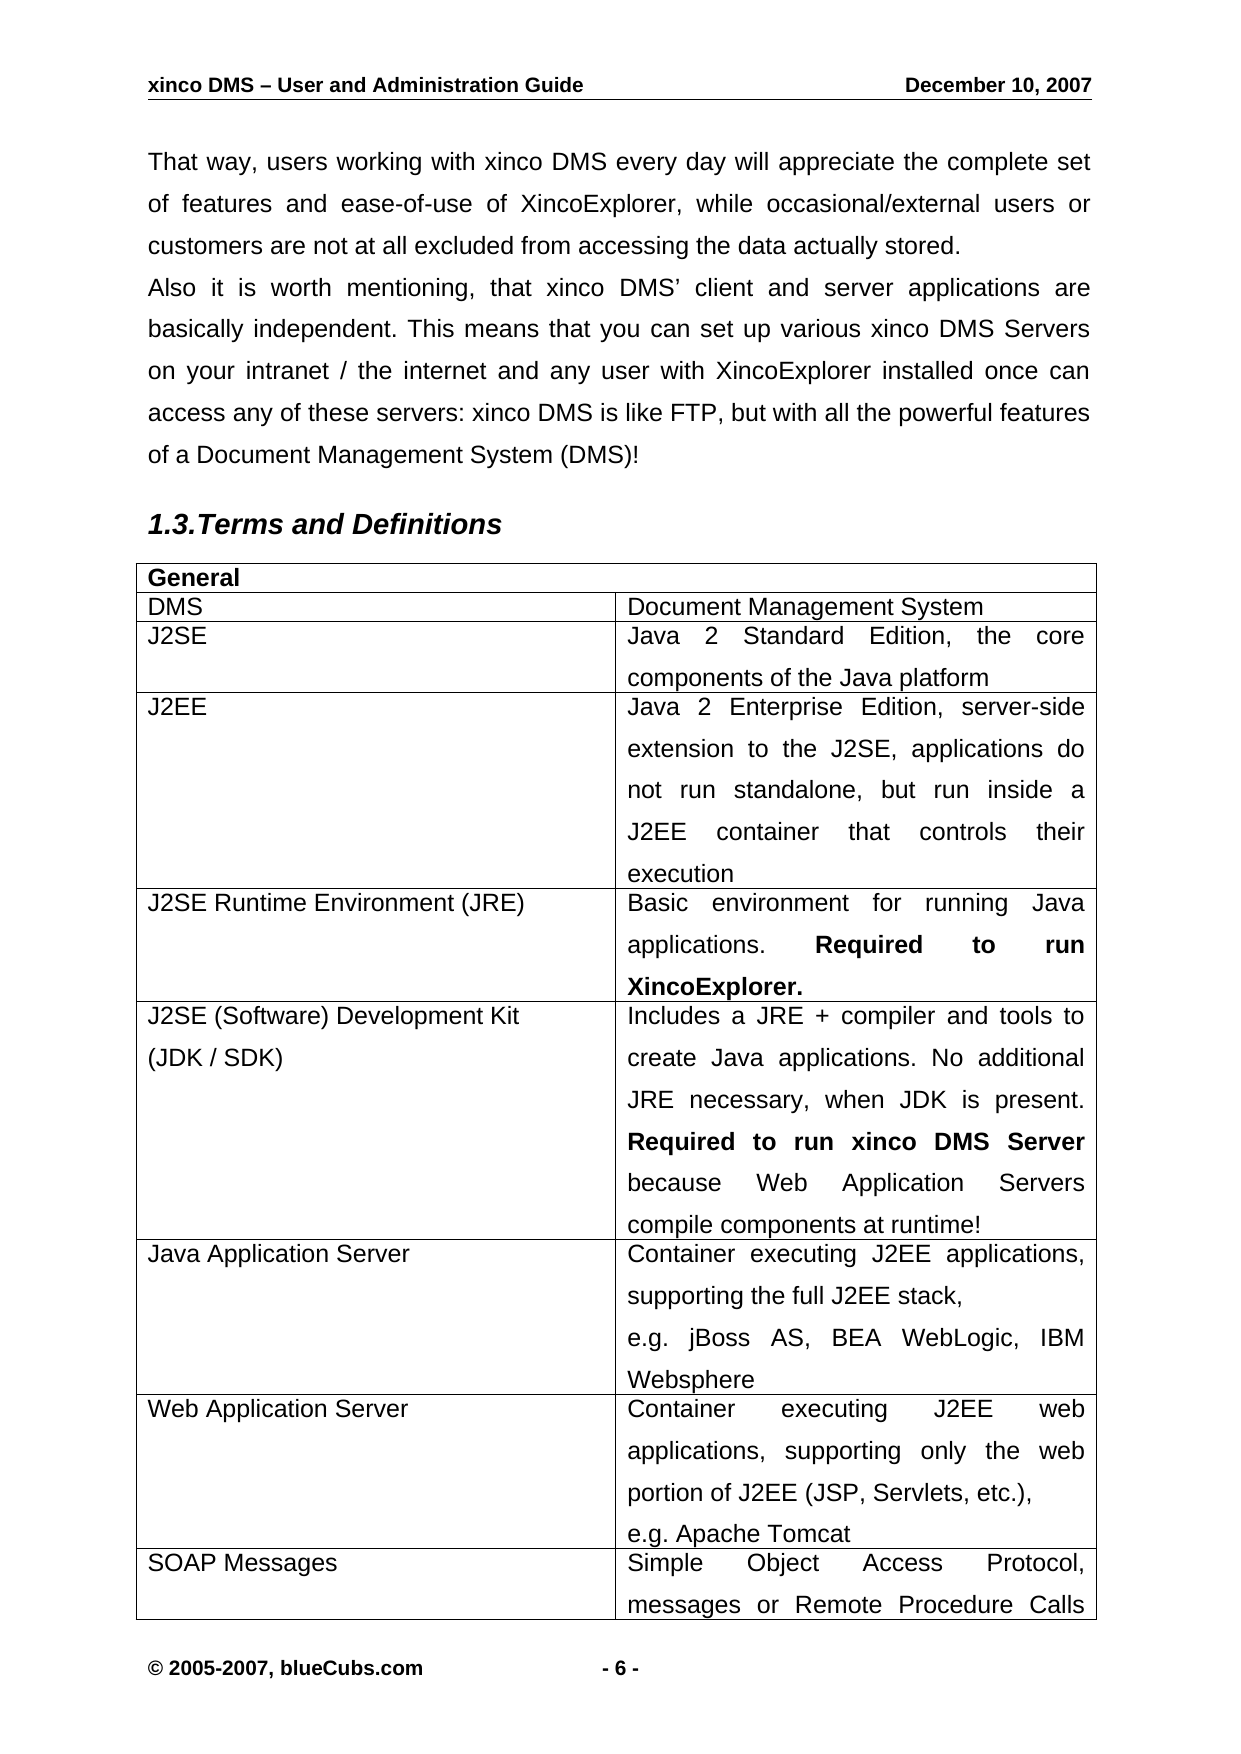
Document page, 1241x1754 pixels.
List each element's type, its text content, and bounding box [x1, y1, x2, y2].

table_cell Simple Object Access Protocol, messages or Remote Procedure Calls [616, 1549, 1096, 1619]
table_cell SOAP Messages [137, 1549, 615, 1619]
table_cell J2SE (Software) Development Kit (JDK / SDK) [137, 1002, 615, 1239]
table_cell J2SE [137, 622, 615, 692]
subtitle Terms and Definitions [148, 508, 1092, 540]
table_cell J2EE [137, 693, 615, 888]
table_cell Includes a JRE + compiler and tools to create Java applications. No additional JRE necessary, when JDK is present. Required to run xinco DMS Server because Web Application Servers compile components at runtime! [616, 1002, 1096, 1239]
text That way, users working with xinco DMS every day will appreciate the complete set of features and ease-of-use of XincoExplorer, while occasional/external users or customers are not at all excluded from accessing the data actually stored. [148, 148, 1092, 259]
text Also it is worth mentioning, that xinco DMS’ client and server applications are basically independent. This means that you can set up various xinco DMS Servers on your intranet / the internet and any user with XincoExplorer installed once can access any of these servers: xinco DMS is like FTP, but with all the powerful features of a Document Management System (DMS)! [148, 273, 1092, 469]
table_cell Container executing J2EE applications, supporting the full J2EE stack, e.g. jBoss AS, BEA WebLogic, IBM Websphere [616, 1240, 1096, 1394]
table_cell Container executing J2EE web applications, supporting only the web portion of J2EE (JSP, Servlets, etc.), e.g. Apache Tomcat [616, 1395, 1096, 1548]
table_cell Java Application Server [137, 1240, 615, 1394]
table_cell DMS [137, 593, 615, 621]
table_cell Java 2 Standard Edition, the core components of the Java platform [616, 622, 1096, 692]
table_header General [137, 564, 1096, 592]
table_cell Java 2 Enterprise Edition, server-side extension to the J2SE, applications do not run standalone, but run inside a J2EE container that controls their execution [616, 693, 1096, 888]
table_cell J2SE Runtime Environment (JRE) [137, 889, 615, 1001]
table_cell Basic environment for running Java applications. Required to run XincoExplorer. [616, 889, 1096, 1001]
table_cell Web Application Server [137, 1395, 615, 1548]
table_cell Document Management System [616, 593, 1096, 621]
